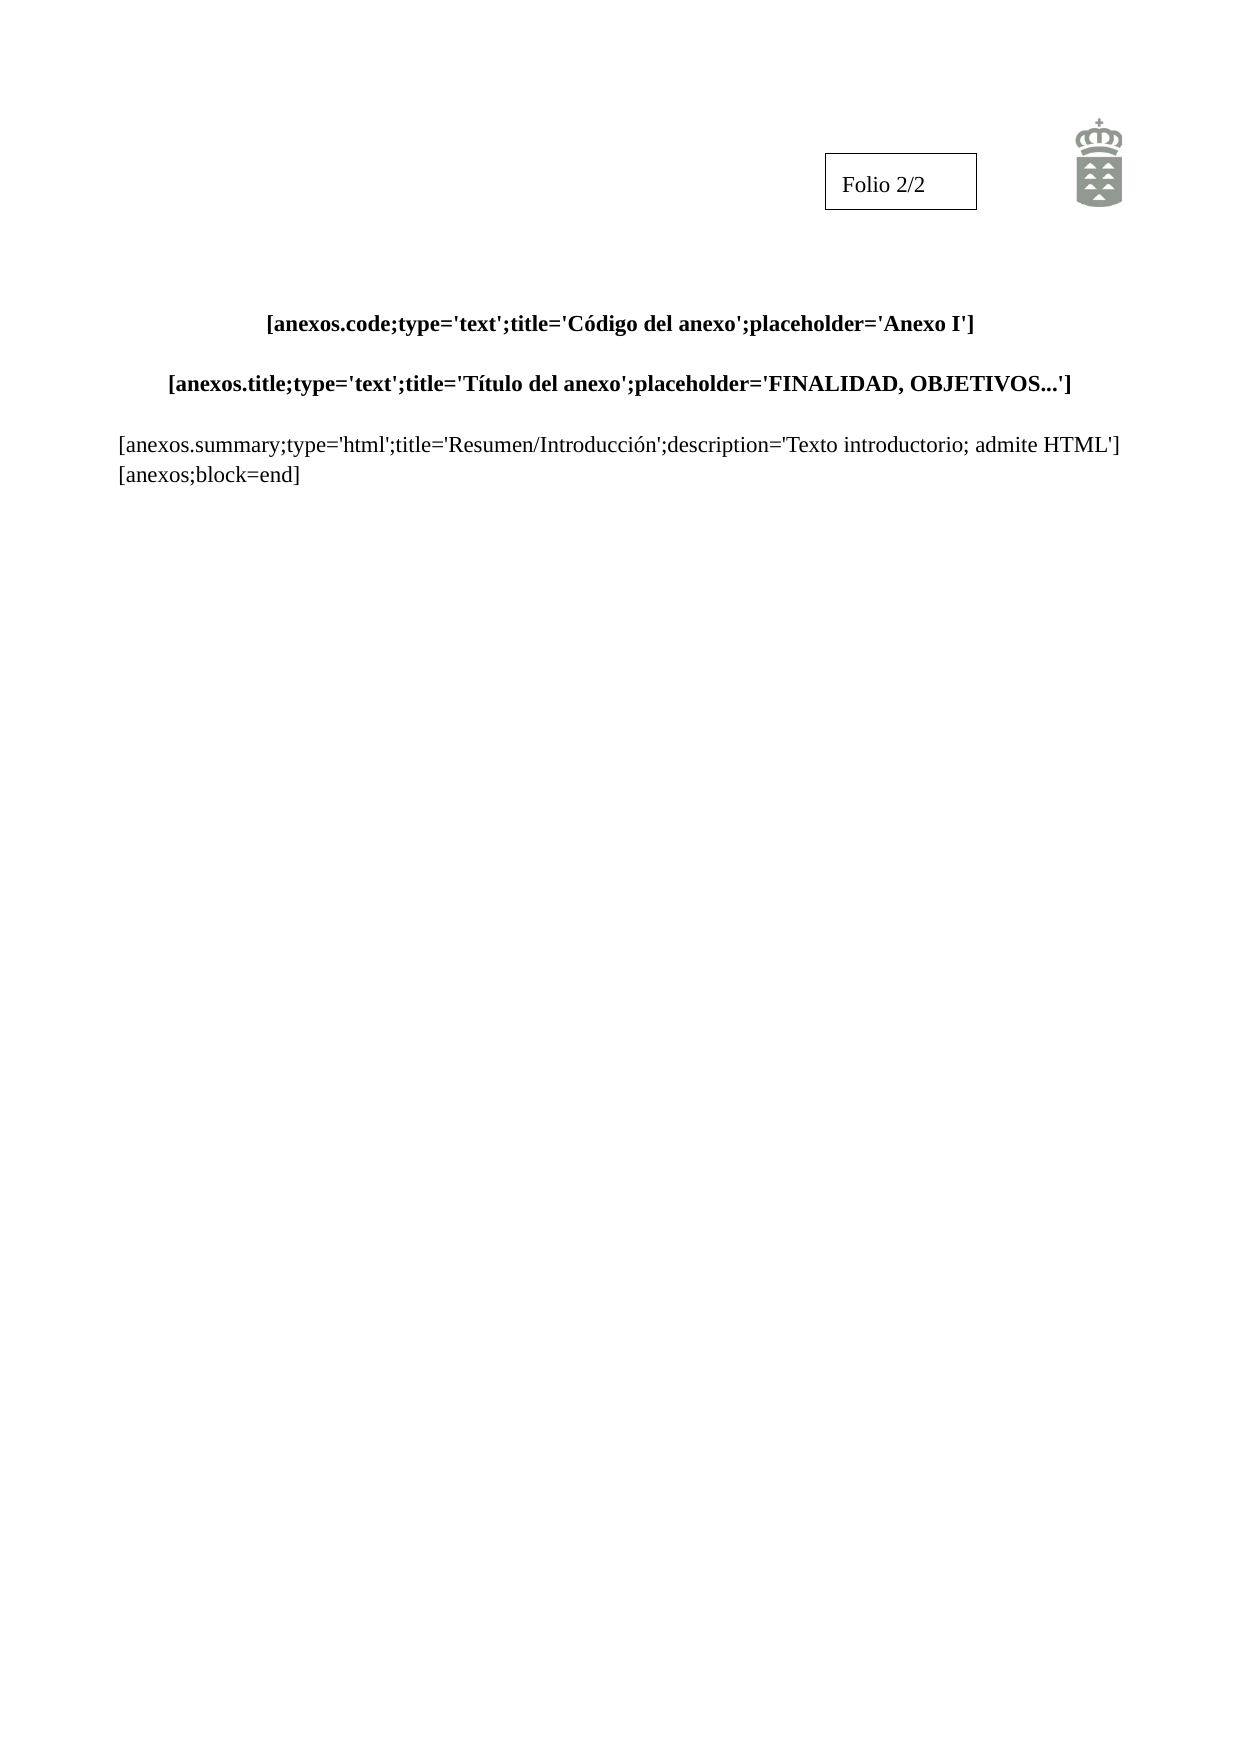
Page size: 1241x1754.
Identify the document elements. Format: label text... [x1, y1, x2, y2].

picture [1075, 118, 1123, 207]
text [anexos;block=end] [118, 461, 1122, 487]
text [anexos.title;type='text';title='Título del anexo';placeholder='FINALIDAD, OBJETIVOS...'] [118, 371, 1122, 397]
text [anexos.code;type='text';title='Código del anexo';placeholder='Anexo I'] [156, 310, 1085, 336]
text [anexos.summary;type='html';title='Resumen/Introducción';description='Texto introductorio; admite HTML'] [118, 431, 1122, 457]
